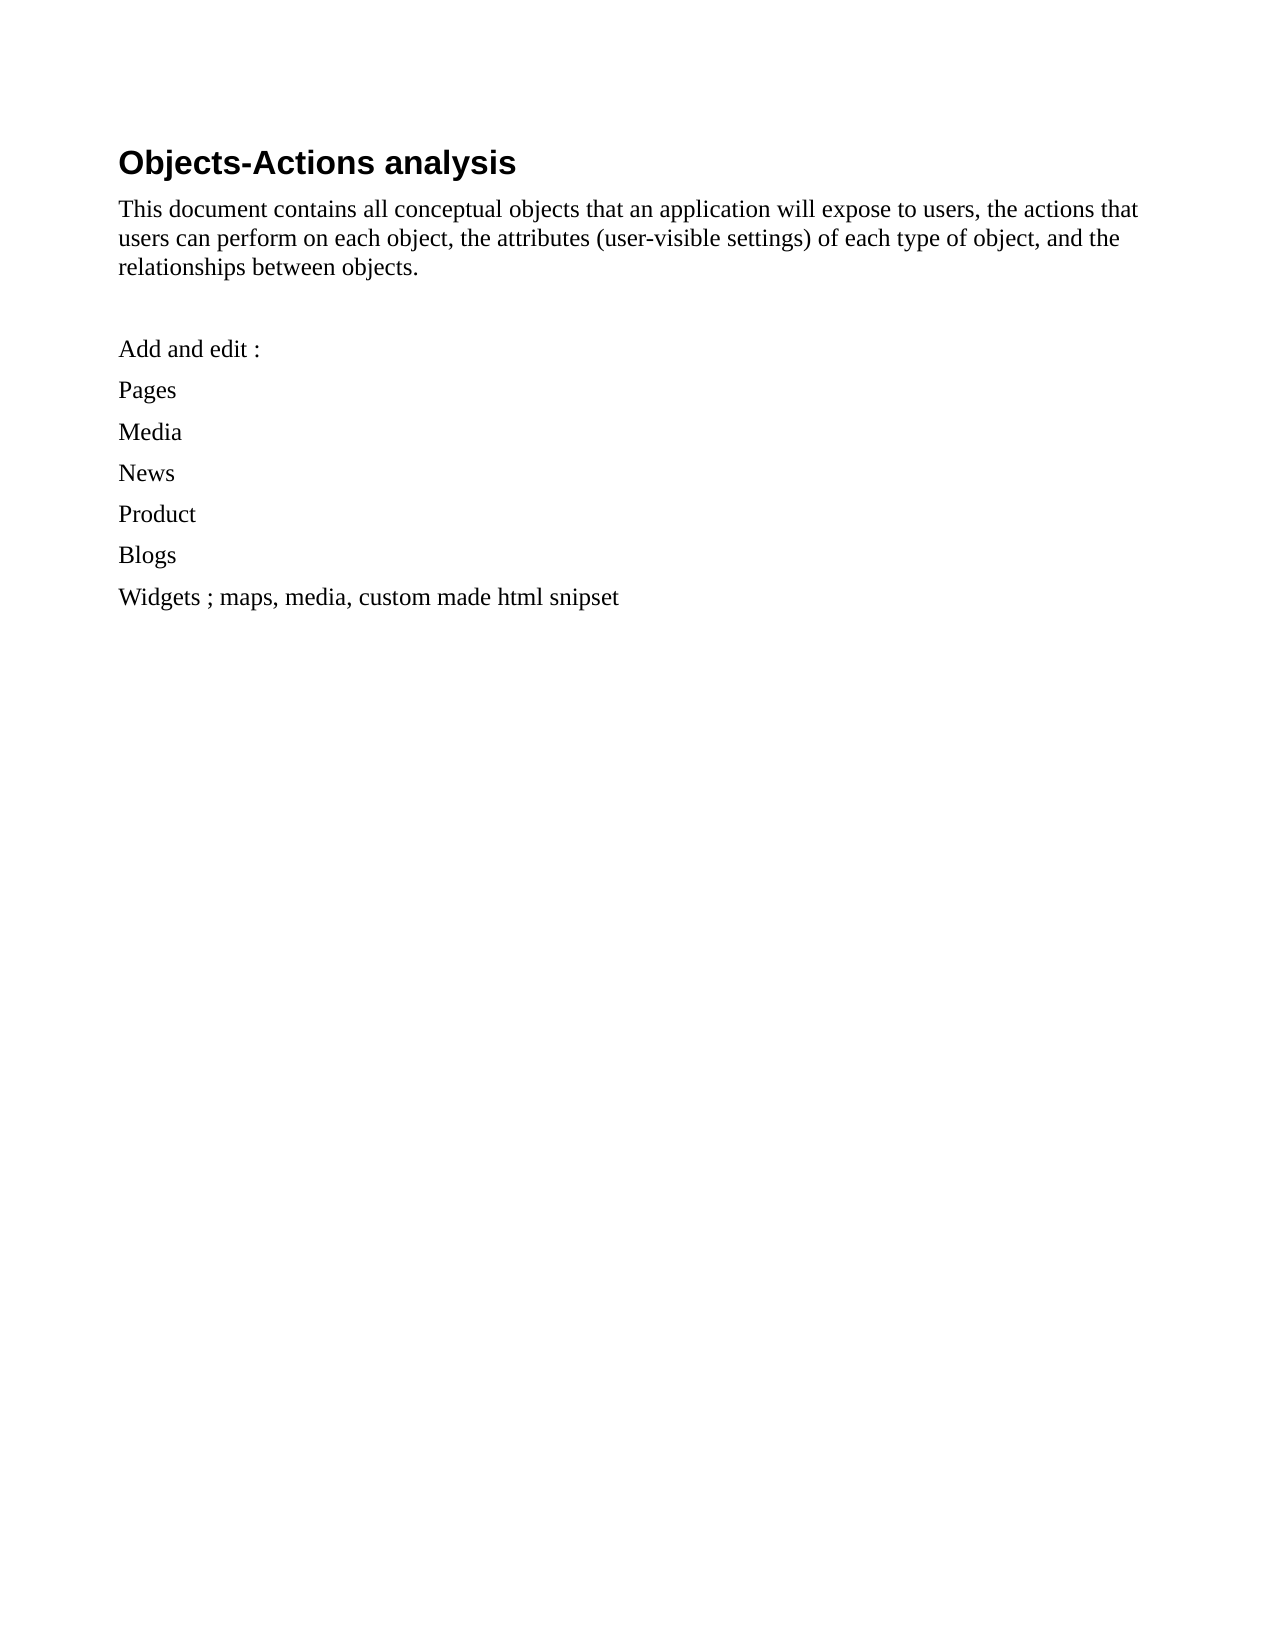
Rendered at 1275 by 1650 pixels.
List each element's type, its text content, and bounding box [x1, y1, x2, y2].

text Media [118, 417, 1157, 446]
text Widgets ; maps, media, custom made html snipset [118, 582, 1157, 611]
text Add and edit : [118, 334, 1157, 363]
text News [118, 458, 1157, 487]
text Blogs [118, 541, 1157, 569]
text Product [118, 499, 1157, 528]
subtitle Objects-Actions analysis [118, 143, 1157, 182]
text Pages [118, 376, 1157, 404]
text This document contains all conceptual objects that an application will expose to users, the actions that users can perform on each object, the attributes (user-visible settings) of each type of object, and the relationships between objects. [118, 194, 1157, 281]
